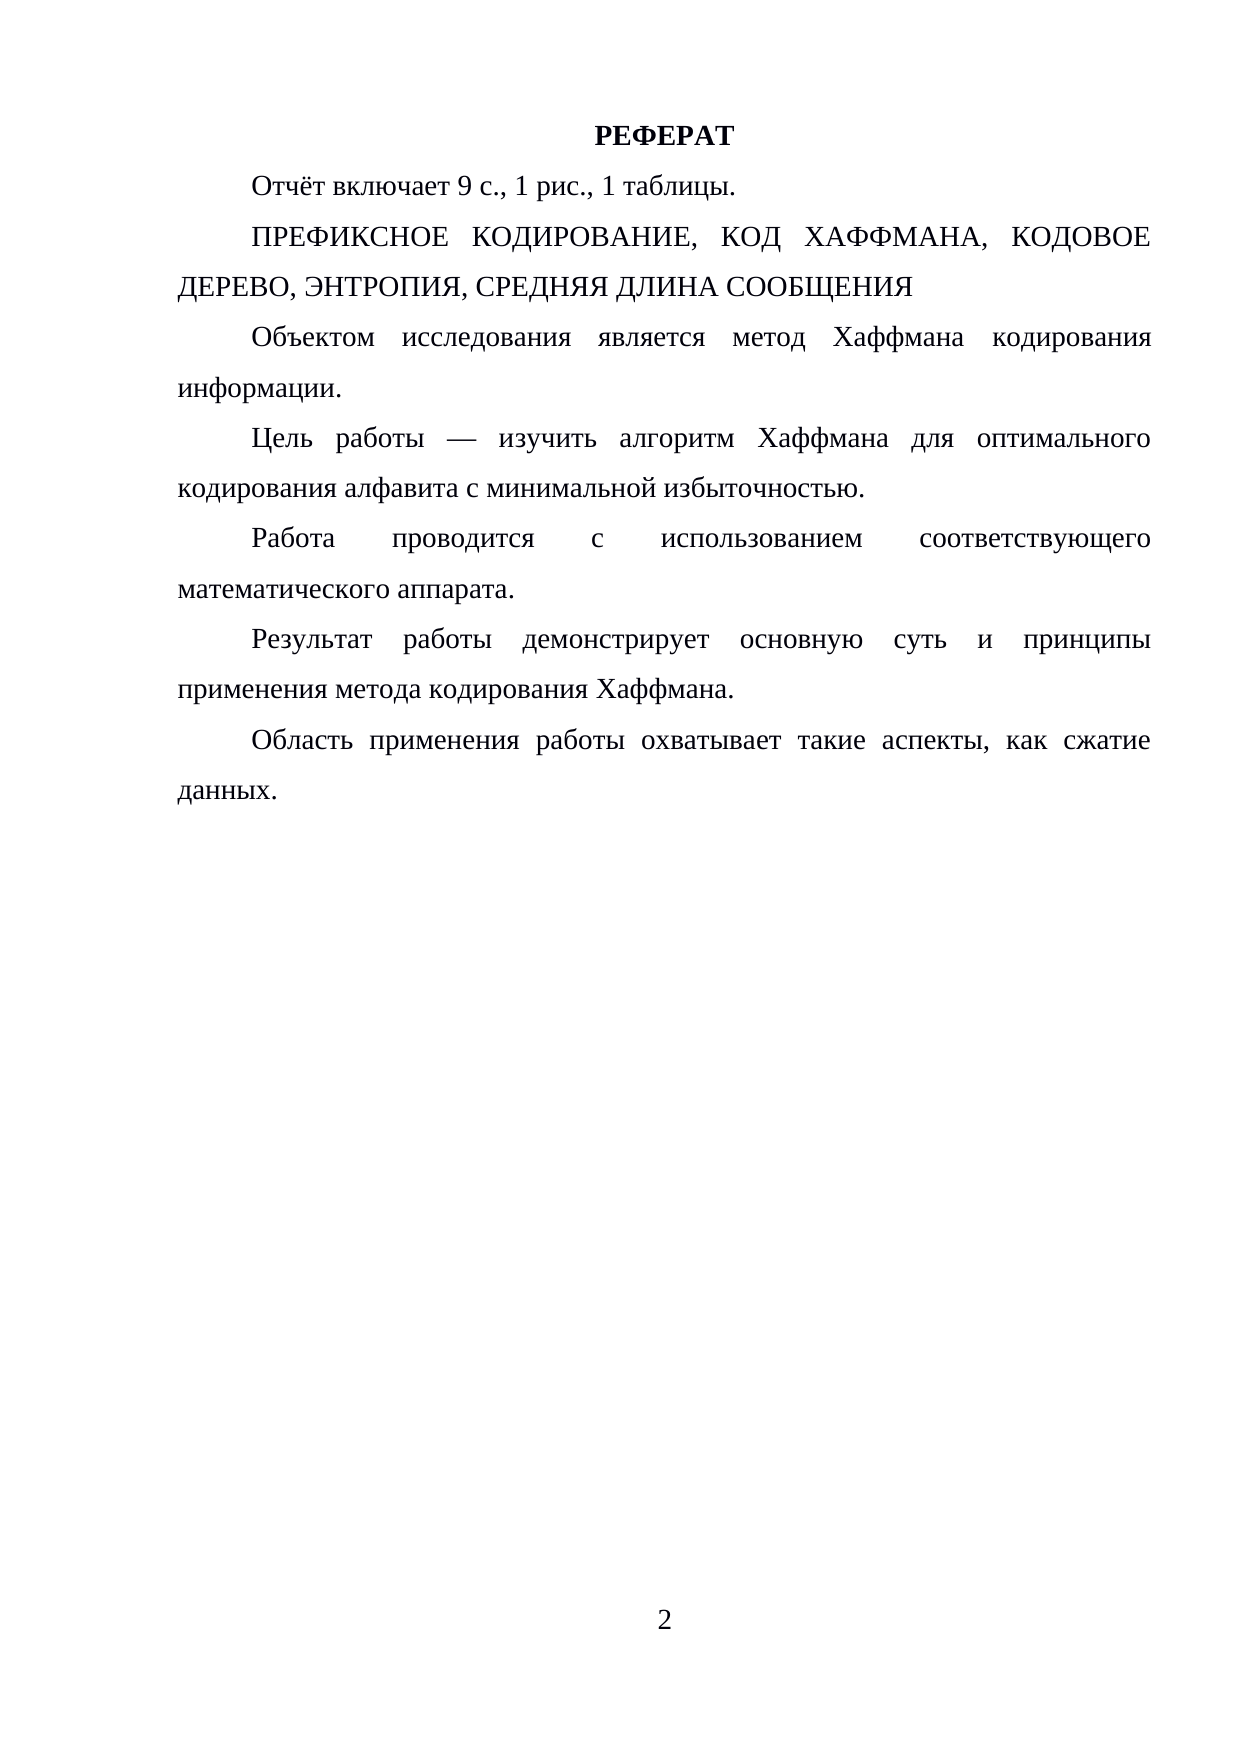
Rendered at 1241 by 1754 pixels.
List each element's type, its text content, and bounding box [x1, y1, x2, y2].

text Работа проводится с использованием соответствующего математического аппарата. [177, 521, 1152, 604]
text Результат работы демонстрирует основную суть и принципы применения метода кодирования Хаффмана. [177, 621, 1152, 705]
text Отчёт включает 9 с., 1 рис., 1 таблицы. [177, 168, 1152, 202]
text ПРЕФИКСНОЕ КОДИРОВАНИЕ, КОД ХАФФМАНА, КОДОВОЕ ДЕРЕВО, ЭНТРОПИЯ, СРЕДНЯЯ ДЛИНА СООБЩЕНИЯ [177, 219, 1152, 303]
text Объектом исследования является метод Хаффмана кодирования информации. [177, 319, 1152, 403]
text Цель работы — изучить алгоритм Хаффмана для оптимального кодирования алфавита с минимальной избыточностью. [177, 420, 1152, 504]
text Область применения работы охватывает такие аспекты, как сжатие данных. [177, 722, 1152, 806]
subtitle РЕФЕРАТ [177, 118, 1152, 152]
